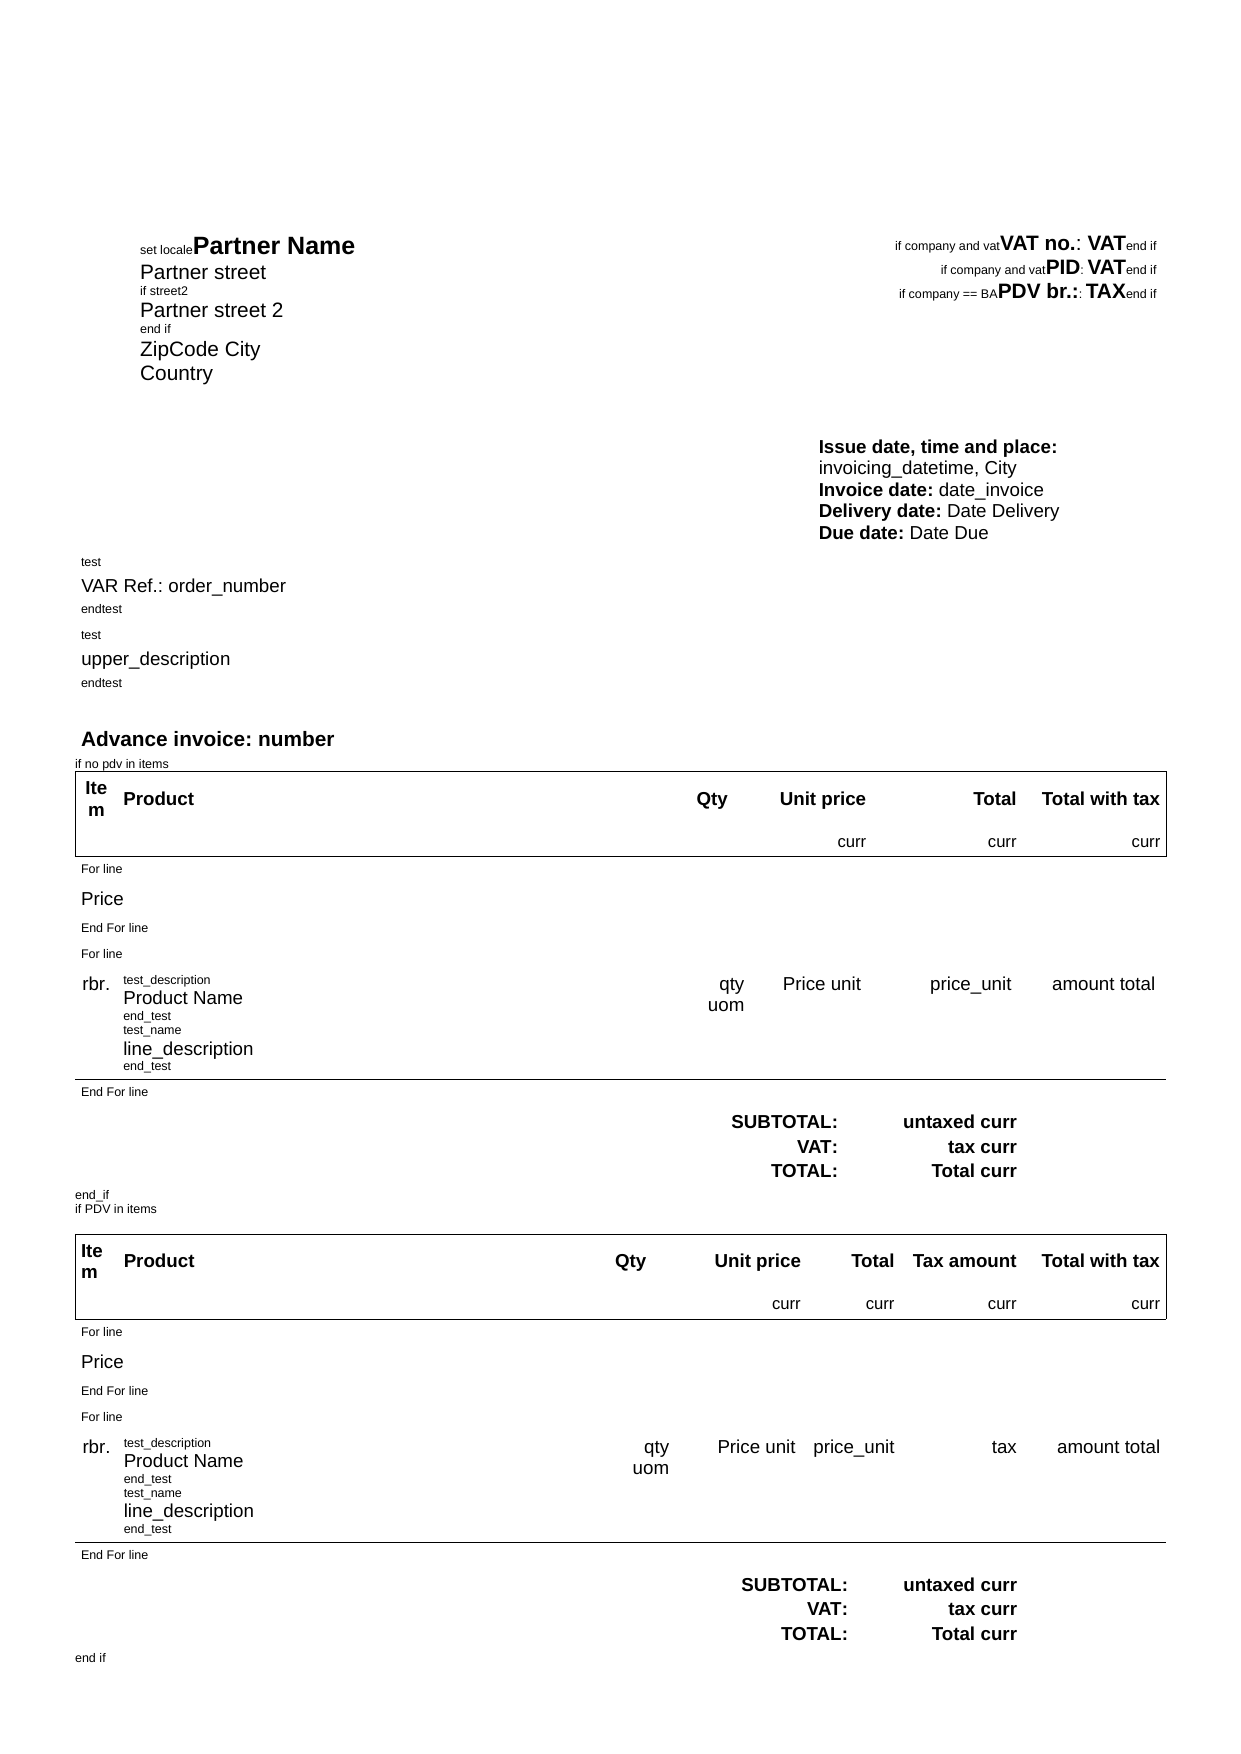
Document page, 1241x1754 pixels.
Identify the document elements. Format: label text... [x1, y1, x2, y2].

table_cell Advance invoice: number [75, 721, 1162, 757]
table_header [1023, 1568, 1165, 1650]
table_header Unit price [675, 1235, 806, 1288]
table_header set localePartner Name Partner street if street2 Partner street 2 end if ZipCode City Country [134, 225, 813, 549]
table_cell [76, 1289, 118, 1319]
table_header Product [118, 1235, 609, 1288]
table_header Item [76, 772, 117, 826]
table_header Qty [675, 772, 750, 826]
table_header Total with tax [1022, 772, 1166, 826]
table_cell End For line [75, 1543, 1022, 1568]
table_cell rbr. [75, 1430, 118, 1542]
table_cell For line [75, 941, 1022, 967]
table_cell Issue date, time and place: invoicing_datetime, City Invoice date: date_invoice Delivery date: Date Delivery Due date: Date Due [813, 344, 1162, 549]
table_cell [75, 695, 1162, 721]
table_header [1022, 1105, 1165, 1188]
table_cell For line [75, 1404, 1022, 1430]
table_cell curr [750, 826, 872, 856]
table_cell End For line [75, 1080, 1022, 1105]
table_header SUBTOTAL: VAT: TOTAL: [75, 1568, 853, 1650]
table_cell For line [75, 857, 1022, 882]
table_header Tax amount [900, 1235, 1022, 1288]
table_cell price_unit [806, 1430, 900, 1542]
table_cell [1022, 1378, 1166, 1404]
text if no pdv in items [75, 757, 1138, 771]
table_cell [1022, 1543, 1166, 1568]
table_cell For line [75, 1320, 1022, 1345]
table_cell curr [806, 1289, 900, 1319]
table_cell curr [1022, 1289, 1166, 1319]
table_cell endtest [75, 596, 1162, 622]
text end if [75, 1650, 1165, 1665]
table_cell amount total [1022, 1430, 1166, 1542]
table_cell [1022, 857, 1166, 882]
table_cell [1022, 1404, 1166, 1430]
table_cell curr [872, 826, 1022, 856]
table_header Item [76, 1235, 118, 1288]
table_header Unit price [750, 772, 872, 826]
table_cell test_description Product Name end_test test_name line_description end_test [118, 1430, 609, 1542]
table_cell Price [75, 882, 1022, 915]
table_cell test_description Product Name end_test test_name line_description end_test [117, 967, 674, 1079]
table_cell amount total [1022, 967, 1166, 1079]
table_cell End For line [75, 1378, 1022, 1404]
table_cell End For line [75, 915, 1022, 941]
table_header Total [872, 772, 1022, 826]
table_cell tax [900, 1430, 1022, 1542]
table_cell upper_description [75, 648, 1162, 669]
table_header [75, 225, 134, 549]
table_cell curr [900, 1289, 1022, 1319]
table_cell [609, 1289, 674, 1319]
table_cell qty uom [675, 967, 750, 1079]
table_cell Price [75, 1345, 1022, 1378]
table_header Product [117, 772, 674, 826]
table_header untaxed curr tax curr Total curr [854, 1568, 1022, 1650]
table_header Total [806, 1235, 900, 1288]
table_cell endtest [75, 670, 1162, 695]
table_cell [76, 826, 117, 856]
table_cell [1022, 1080, 1166, 1105]
table_cell curr [675, 1289, 806, 1319]
table_cell price_unit [872, 967, 1022, 1079]
table_header test [75, 549, 1162, 575]
table_header Qty [609, 1235, 674, 1288]
table_cell [675, 826, 750, 856]
table_header if company and vatVAT no.: VATend if if company and vatPID: VATend if if company == BAPDV br.:: TAXend if [813, 225, 1162, 343]
table_header untaxed curr tax curr Total curr [844, 1105, 1022, 1188]
table_cell Price unit [750, 967, 872, 1079]
text end_if [75, 1188, 1165, 1202]
table_cell VAR Ref.: order_number [75, 575, 1162, 596]
table_header Total with tax [1022, 1235, 1166, 1288]
table_cell qty uom [609, 1430, 674, 1542]
table_cell [117, 826, 674, 856]
table_cell test [75, 622, 1162, 648]
table_cell curr [1022, 826, 1166, 856]
table_cell [1022, 941, 1166, 967]
table_cell Price unit [675, 1430, 806, 1542]
table_cell [118, 1289, 609, 1319]
table_header SUBTOTAL: VAT: TOTAL: [75, 1105, 843, 1188]
table_cell [1022, 1320, 1166, 1345]
text if PDV in items [75, 1202, 1165, 1216]
table_cell [1022, 915, 1166, 941]
table_cell rbr. [75, 967, 117, 1079]
table_cell [1022, 1345, 1166, 1378]
table_cell [1022, 882, 1166, 915]
